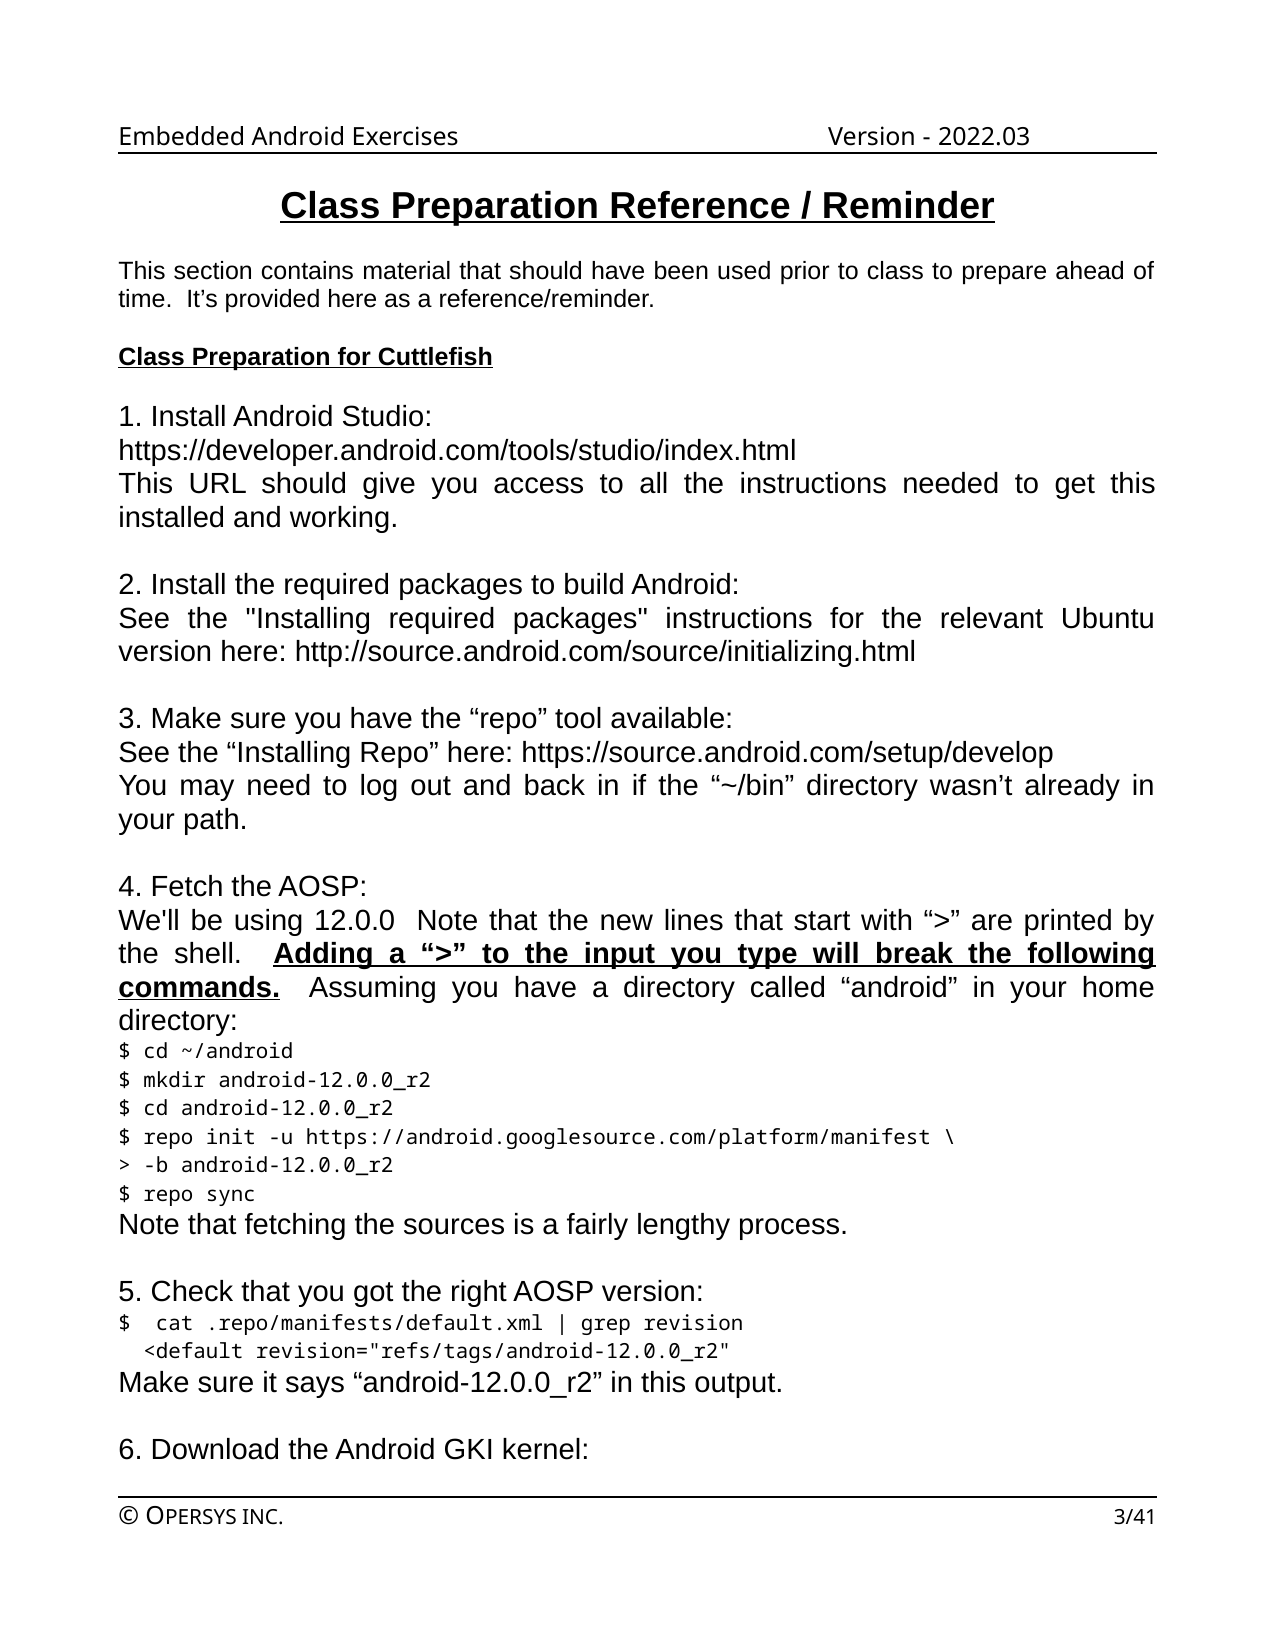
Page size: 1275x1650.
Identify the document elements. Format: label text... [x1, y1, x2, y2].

text See the "Installing required packages" instructions for the relevant Ubuntu version here: http://source.android.com/source/initializing.html [118, 601, 1157, 668]
text See the “Installing Repo” here: https://source.android.com/setup/develop [118, 735, 1157, 768]
text You may need to log out and back in if the “~/bin” directory wasn’t already in your path. [118, 768, 1157, 835]
text $ repo sync [118, 1179, 1157, 1207]
text 2. Install the required packages to build Android: [118, 567, 1157, 601]
text $ repo init -u https://android.googlesource.com/platform/manifest \ [118, 1122, 1157, 1150]
text 1. Install Android Studio: [118, 399, 1157, 433]
text Class Preparation for Cuttlefish [118, 342, 1157, 371]
text We'll be using 12.0.0 Note that the new lines that start with “>” are printed by the shell. Adding a “>” to the input you type will break the following commands. Assuming you have a directory called “android” in your home directory: [118, 902, 1157, 1037]
text 3. Make sure you have the “repo” tool available: [118, 701, 1157, 735]
text $ cd ~/android [118, 1037, 1157, 1065]
text $ cat .repo/manifests/default.xml | grep revision [118, 1308, 1157, 1336]
text 5. Check that you got the right AOSP version: [118, 1274, 1157, 1308]
text 6. Download the Android GKI kernel: [118, 1432, 1157, 1465]
text <default revision="refs/tags/android-12.0.0_r2" [118, 1336, 1157, 1365]
text Class Preparation Reference / Reminder [118, 184, 1157, 227]
text This URL should give you access to all the instructions needed to get this installed and working. [118, 466, 1157, 533]
text Make sure it says “android-12.0.0_r2” in this output. [118, 1365, 1157, 1398]
text $ cd android-12.0.0_r2 [118, 1093, 1157, 1122]
text This section contains material that should have been used prior to class to prepare ahead of time. It’s provided here as a reference/reminder. [118, 256, 1157, 313]
text https://developer.android.com/tools/studio/index.html [118, 433, 1157, 466]
text Note that fetching the sources is a fairly lengthy process. [118, 1207, 1157, 1241]
text 4. Fetch the AOSP: [118, 869, 1157, 902]
text > -b android-12.0.0_r2 [118, 1150, 1157, 1179]
text $ mkdir android-12.0.0_r2 [118, 1065, 1157, 1093]
